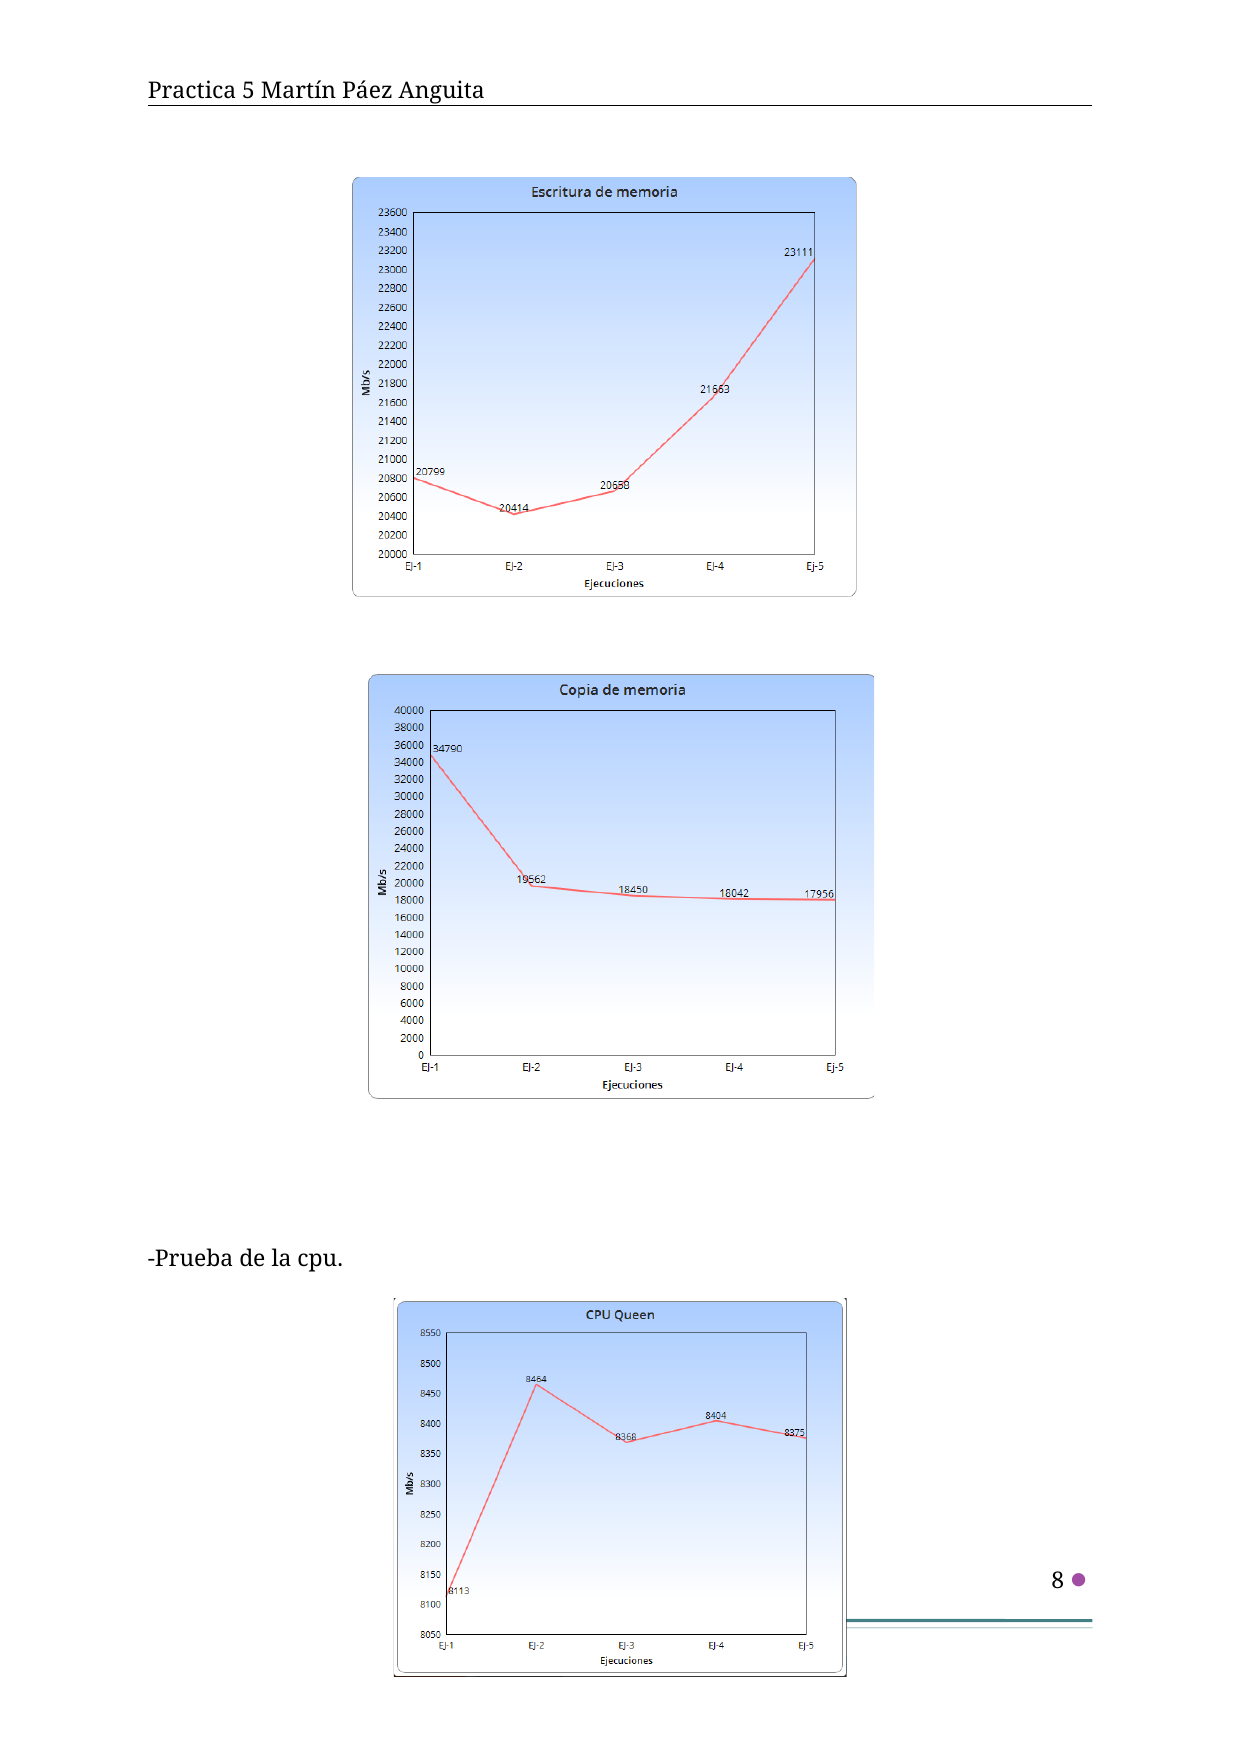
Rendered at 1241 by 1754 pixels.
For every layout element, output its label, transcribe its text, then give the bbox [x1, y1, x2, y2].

picture [348, 177, 857, 597]
text -Prueba de la cpu. [148, 1242, 1092, 1273]
picture [366, 673, 875, 1100]
picture [393, 1298, 847, 1677]
